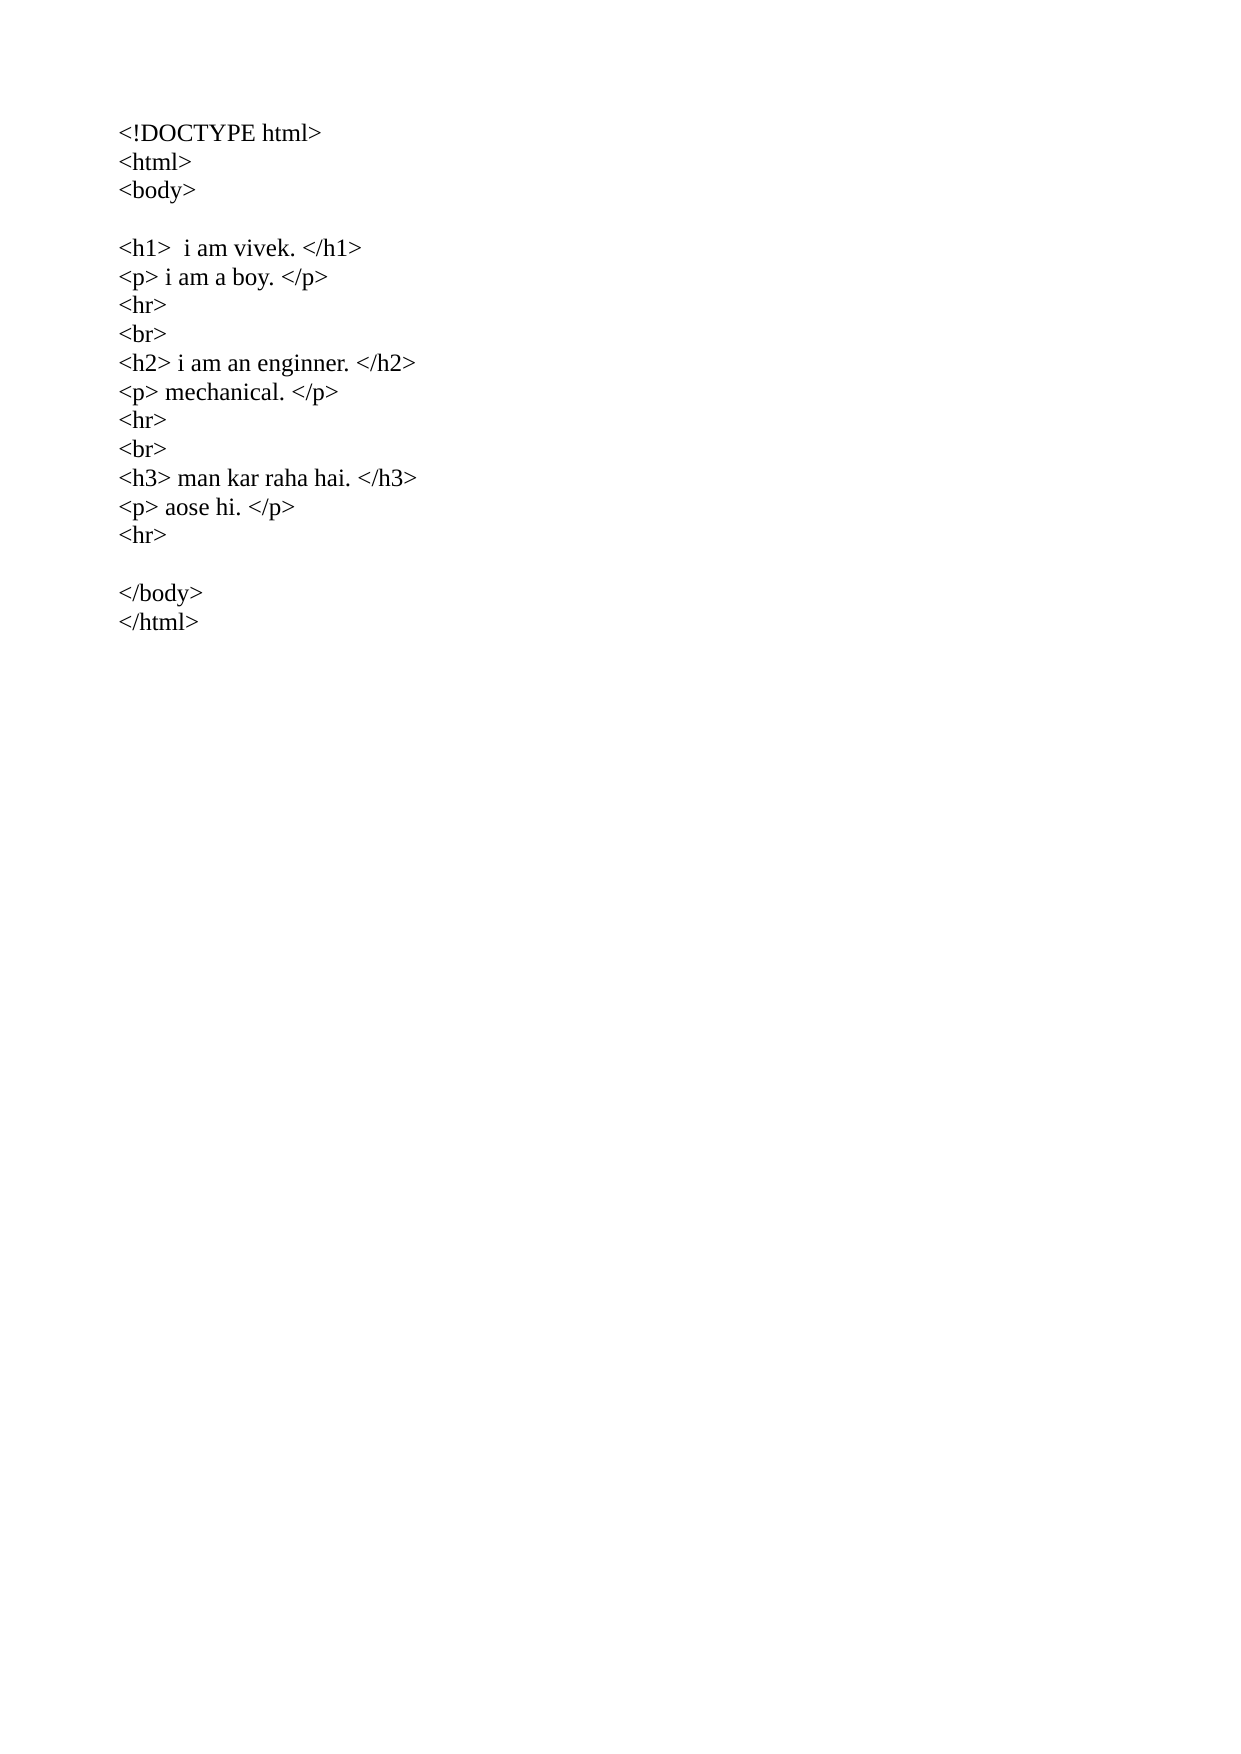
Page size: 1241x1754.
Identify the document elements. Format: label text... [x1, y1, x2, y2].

text <h2> i am an enginner. </h2> [118, 348, 1122, 377]
text <html> [118, 147, 1122, 176]
text <br> [118, 434, 1122, 463]
text <!DOCTYPE html> [118, 118, 1122, 147]
text <hr> [118, 406, 1122, 434]
text </html> [118, 607, 1122, 636]
text <br> [118, 319, 1122, 348]
text <p> aose hi. </p> [118, 492, 1122, 521]
text <h3> man kar raha hai. </h3> [118, 463, 1122, 492]
text <body> [118, 176, 1122, 204]
text </body> [118, 578, 1122, 607]
text <h1> i am vivek. </h1> [118, 233, 1122, 262]
text <p> mechanical. </p> [118, 377, 1122, 406]
text <hr> [118, 291, 1122, 319]
text <hr> [118, 521, 1122, 549]
text <p> i am a boy. </p> [118, 262, 1122, 291]
